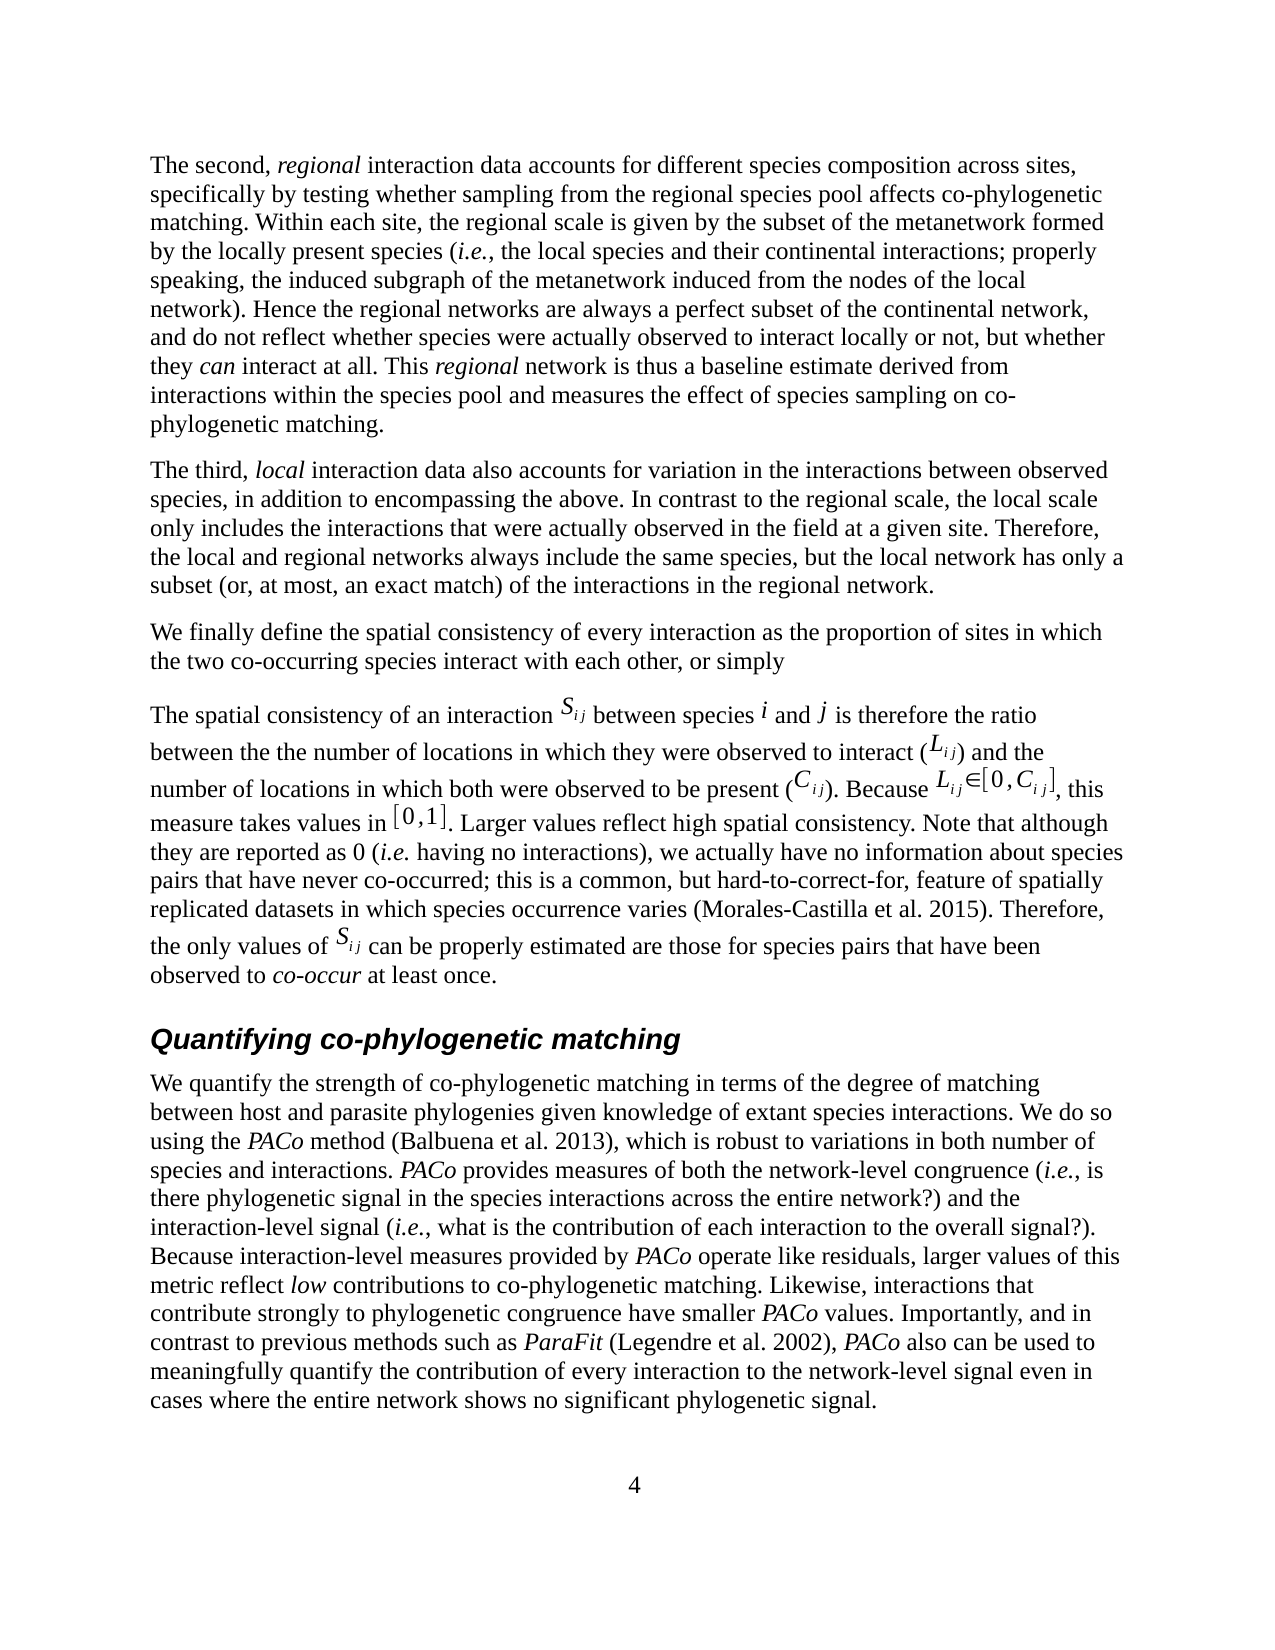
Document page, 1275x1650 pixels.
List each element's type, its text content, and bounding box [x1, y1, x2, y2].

text The third, local interaction data also accounts for variation in the interactions between observed species, in addition to encompassing the above. In contrast to the regional scale, the local scale only includes the interactions that were actually observed in the field at a given site. Therefore, the local and regional networks always include the same species, but the local network has only a subset (or, at most, an exact match) of the interactions in the regional network. [150, 455, 1125, 599]
text The second, regional interaction data accounts for different species composition across sites, specifically by testing whether sampling from the regional species pool affects co-phylogenetic matching. Within each site, the regional scale is given by the subset of the metanetwork formed by the locally present species (i.e., the local species and their continental interactions; properly speaking, the induced subgraph of the metanetwork induced from the nodes of the local network). Hence the regional networks are always a perfect subset of the continental network, and do not reflect whether species were actually observed to interact locally or not, but whether they can interact at all. This regional network is thus a baseline estimate derived from interactions within the species pool and measures the effect of species sampling on co-phylogenetic matching. [150, 150, 1125, 437]
text We quantify the strength of co-phylogenetic matching in terms of the degree of matching between host and parasite phylogenies given knowledge of extant species interactions. We do so using the PACo method (Balbuena et al. 2013), which is robust to variations in both number of species and interactions. PACo provides measures of both the network-level congruence (i.e., is there phylogenetic signal in the species interactions across the entire network?) and the interaction-level signal (i.e., what is the contribution of each interaction to the overall signal?). Because interaction-level measures provided by PACo operate like residuals, larger values of this metric reflect low contributions to co-phylogenetic matching. Likewise, interactions that contribute strongly to phylogenetic congruence have smaller PACo values. Importantly, and in contrast to previous methods such as ParaFit (Legendre et al. 2002), PACo also can be used to meaningfully quantify the contribution of every interaction to the network-level signal even in cases where the entire network shows no significant phylogenetic signal. [150, 1068, 1125, 1413]
text The spatial consistency of an interaction between species and is therefore the ratio between the the number of locations in which they were observed to interact () and the number of locations in which both were observed to be present (). Because , this measure takes values in . Larger values reflect high spatial consistency. Note that although they are reported as 0 (i.e. having no interactions), we actually have no information about species pairs that have never co-occurred; this is a common, but hard-to-correct-for, feature of spatially replicated datasets in which species occurrence varies (Morales-Castilla et al. 2015). Therefore, the only values of can be properly estimated are those for species pairs that have been observed to co-occur at least once. [150, 692, 1125, 988]
text We finally define the spatial consistency of every interaction as the proportion of sites in which the two co-occurring species interact with each other, or simply [150, 617, 1125, 674]
subtitle Quantifying co-phylogenetic matching [150, 1022, 1125, 1056]
